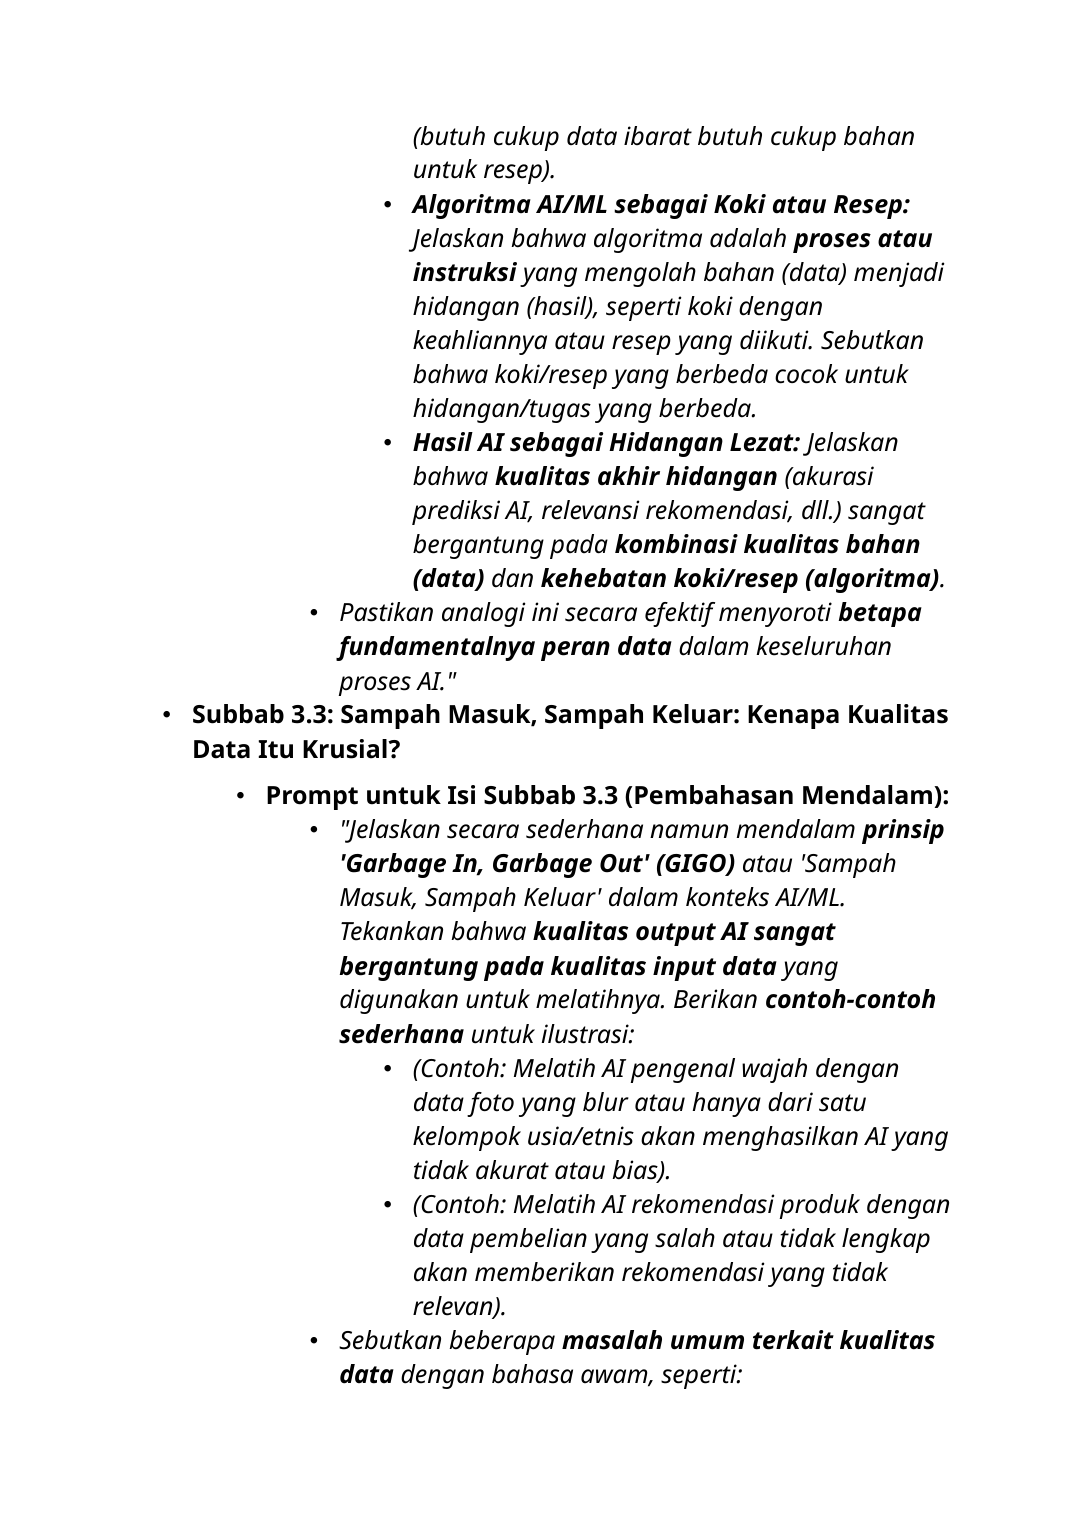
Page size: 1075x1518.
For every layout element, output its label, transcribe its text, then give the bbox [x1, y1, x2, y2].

list Sebutkan beberapa masalah umum terkait kualitas data dengan bahasa awam, seperti: [309, 1323, 957, 1391]
list (Contoh: Melatih AI pengenal wajah dengan data foto yang blur atau hanya dari satu kelompok usia/etnis akan menghasilkan AI yang tidak akurat atau bias). [383, 1050, 957, 1187]
list (Contoh: Melatih AI rekomendasi produk dengan data pembelian yang salah atau tidak lengkap akan memberikan rekomendasi yang tidak relevan). [383, 1187, 957, 1323]
list Prompt untuk Isi Subbab 3.3 (Pembahasan Mendalam): [236, 778, 957, 812]
list (butuh cukup data ibarat butuh cukup bahan untuk resep). [383, 118, 957, 186]
list "Jelaskan secara sederhana namun mendalam prinsip 'Garbage In, Garbage Out' (GIGO) atau 'Sampah Masuk, Sampah Keluar' dalam konteks AI/ML. Tekankan bahwa kualitas output AI sangat bergantung pada kualitas input data yang digunakan untuk melatihnya. Berikan contoh-contoh sederhana untuk ilustrasi: [309, 812, 957, 1050]
list Hasil AI sebagai Hidangan Lezat: Jelaskan bahwa kualitas akhir hidangan (akurasi prediksi AI, relevansi rekomendasi, dll.) sangat bergantung pada kombinasi kualitas bahan (data) dan kehebatan koki/resep (algoritma). [383, 425, 957, 595]
list Algoritma AI/ML sebagai Koki atau Resep: Jelaskan bahwa algoritma adalah proses atau instruksi yang mengolah bahan (data) menjadi hidangan (hasil), seperti koki dengan keahliannya atau resep yang diikuti. Sebutkan bahwa koki/resep yang berbeda cocok untuk hidangan/tugas yang berbeda. [383, 186, 957, 425]
list Subbab 3.3: Sampah Masuk, Sampah Keluar: Kenapa Kualitas Data Itu Krusial? [162, 697, 957, 765]
list Pastikan analogi ini secara efektif menyoroti betapa fundamentalnya peran data dalam keseluruhan proses AI." [309, 595, 957, 697]
